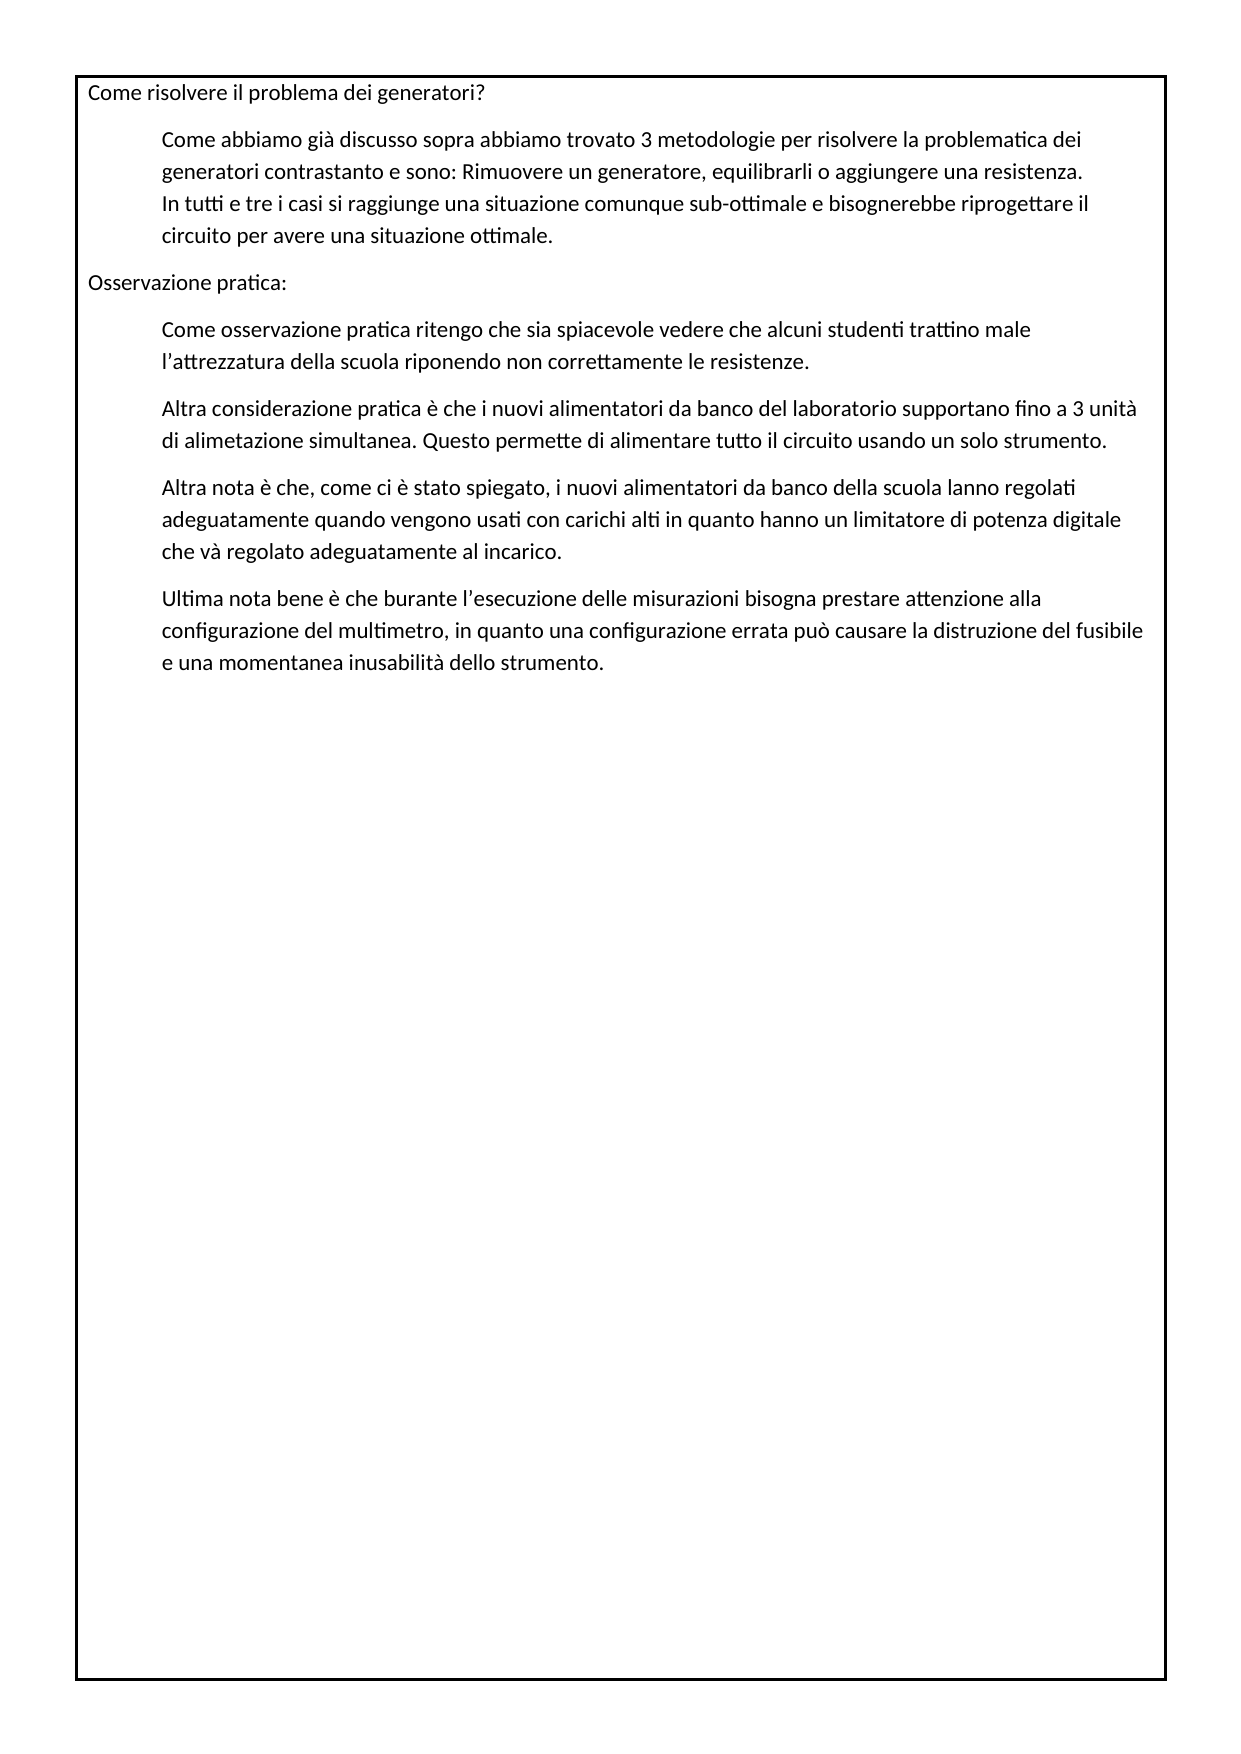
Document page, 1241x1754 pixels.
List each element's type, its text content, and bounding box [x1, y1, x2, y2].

table_cell Come risolvere il problema dei generatori? Come abbiamo già discusso sopra abbiamo trovato 3 metodologie per risolvere la problematica dei generatori contrastanto e sono: Rimuovere un generatore, equilibrarli o aggiungere una resistenza. In tutti e tre i casi si raggiunge una situazione comunque sub-ottimale e bisognerebbe riprogettare il circuito per avere una situazione ottimale. Osservazione pratica: Come osservazione pratica ritengo che sia spiacevole vedere che alcuni studenti trattino male l’attrezzatura della scuola riponendo non correttamente le resistenze. Altra considerazione pratica è che i nuovi alimentatori da banco del laboratorio supportano fino a 3 unità di alimetazione simultanea. Questo permette di alimentare tutto il circuito usando un solo strumento. Altra nota è che, come ci è stato spiegato, i nuovi alimentatori da banco della scuola lanno regolati adeguatamente quando vengono usati con carichi alti in quanto hanno un limitatore di potenza digitale che và regolato adeguatamente al incarico. Ultima nota bene è che burante l’esecuzione delle misurazioni bisogna prestare attenzione alla configurazione del multimetro, in quanto una configurazione errata può causare la distruzione del fusibile e una momentanea inusabilità dello strumento. [78, 78, 1164, 1678]
